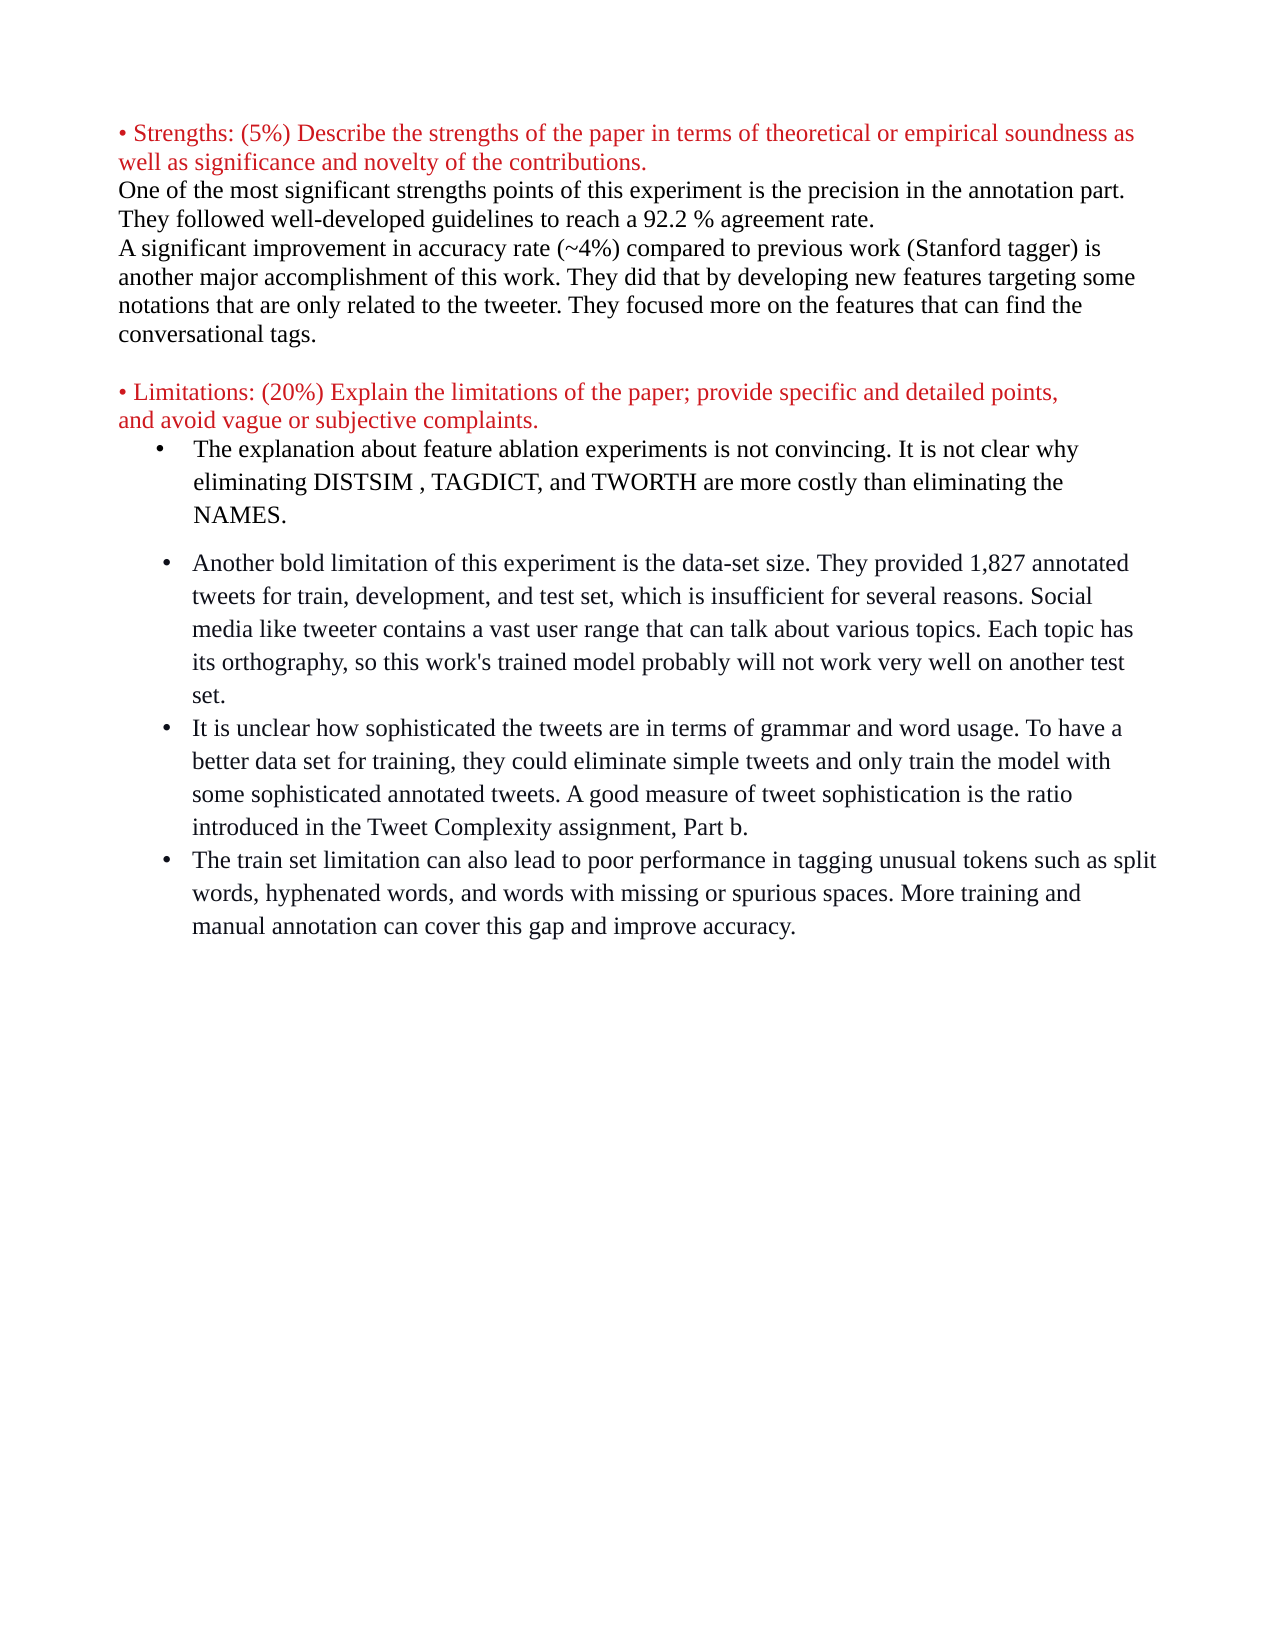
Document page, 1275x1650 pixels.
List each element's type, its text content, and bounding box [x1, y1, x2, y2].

text • Strengths: (5%) Describe the strengths of the paper in terms of theoretical or empirical soundness as well as significance and novelty of the contributions. [118, 118, 1157, 176]
text and avoid vague or subjective complaints. [118, 406, 1157, 434]
list The train set limitation can also lead to poor performance in tagging unusual tokens such as split words, hyphenated words, and words with missing or spurious spaces. More training and manual annotation can cover this gap and improve accuracy. [162, 845, 1157, 940]
text One of the most significant strengths points of this experiment is the precision in the annotation part. They followed well-developed guidelines to reach a 92.2 % agreement rate. [118, 176, 1157, 233]
text A significant improvement in accuracy rate (~4%) compared to previous work (Stanford tagger) is another major accomplishment of this work. They did that by developing new features targeting some notations that are only related to the tweeter. They focused more on the features that can find the conversational tags. [118, 233, 1157, 348]
list Another bold limitation of this experiment is the data-set size. They provided 1,827 annotated tweets for train, development, and test set, which is insufficient for several reasons. Social media like tweeter contains a vast user range that can talk about various topics. Each topic has its orthography, so this work's trained model probably will not work very well on another test set. [162, 548, 1157, 709]
text • Limitations: (20%) Explain the limitations of the paper; provide specific and detailed points, [118, 377, 1157, 406]
list The explanation about feature ablation experiments is not convincing. It is not clear why eliminating DISTSIM , TAGDICT, and TWORTH are more costly than eliminating the NAMES. [156, 434, 1157, 529]
list It is unclear how sophisticated the tweets are in terms of grammar and word usage. To have a better data set for training, they could eliminate simple tweets and only train the model with some sophisticated annotated tweets. A good measure of tweet sophistication is the ratio introduced in the Tweet Complexity assignment, Part b. [162, 713, 1157, 841]
